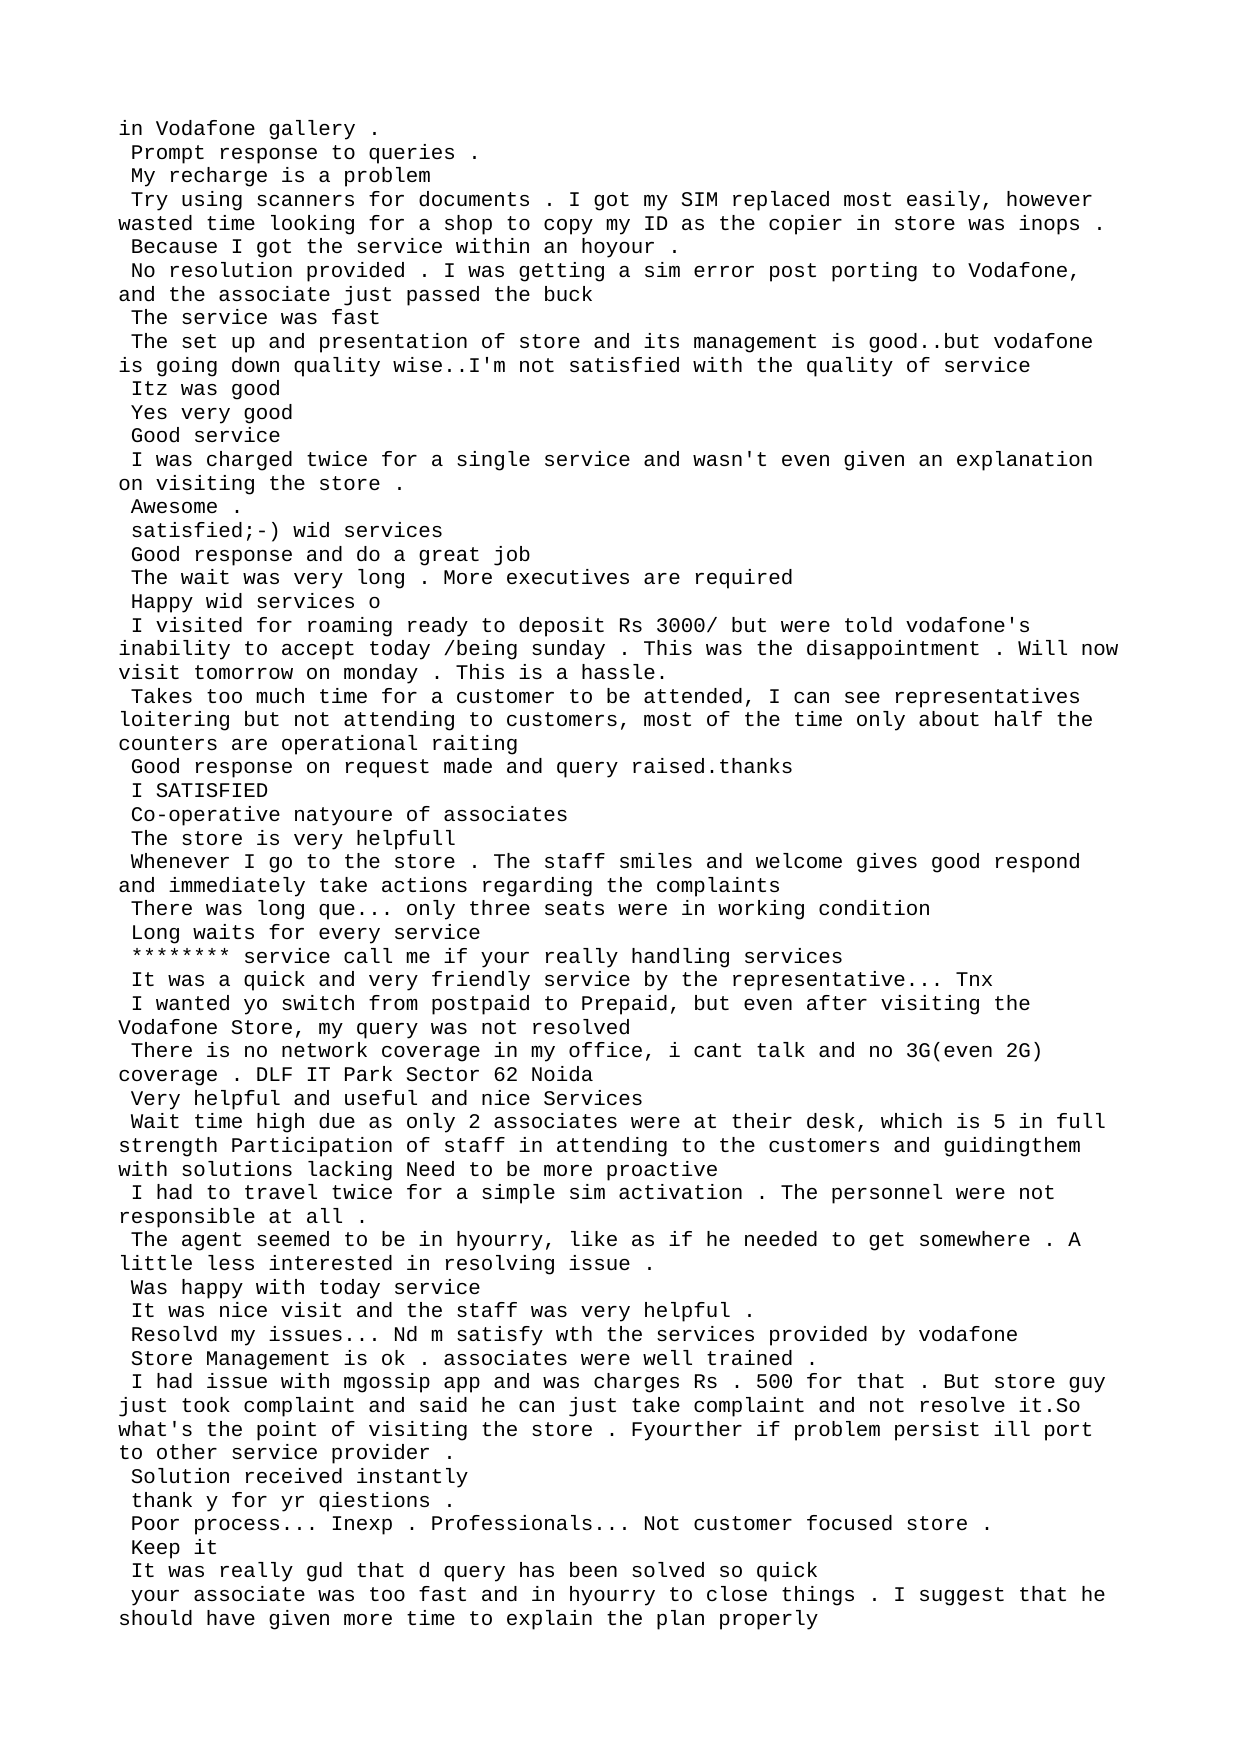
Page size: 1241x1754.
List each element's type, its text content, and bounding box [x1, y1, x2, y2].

text Because I got the service within an hoyour . [118, 236, 1122, 260]
text It was really gud that d query has been solved so quick [118, 1561, 1122, 1584]
text There was long que... only three seats were in working condition [118, 898, 1122, 922]
text I SATISFIED [118, 780, 1122, 804]
text I had to travel twice for a simple sim activation . The personnel were not responsible at all . [118, 1182, 1122, 1229]
text Prompt response to queries . [118, 142, 1122, 165]
text The agent seemed to be in hyourry, like as if he needed to get somewhere . A little less interested in resolving issue . [118, 1229, 1122, 1277]
text There is no network coverage in my office, i cant talk and no 3G(even 2G) coverage . DLF IT Park Sector 62 Noida [118, 1040, 1122, 1088]
text I had issue with mgossip app and was charges Rs . 500 for that . But store guy just took complaint and said he can just take complaint and not resolve it.So what's the point of visiting the store . Fyourther if problem persist ill port to other service provider . [118, 1371, 1122, 1466]
text Store Management is ok . associates were well trained . [118, 1348, 1122, 1371]
text Whenever I go to the store . The staff smiles and welcome gives good respond and immediately take actions regarding the complaints [118, 851, 1122, 898]
text I visited for roaming ready to deposit Rs 3000/ but were told vodafone's inability to accept today /being sunday . This was the disappointment . Will now visit tomorrow on monday . This is a hassle. [118, 615, 1122, 686]
text Yes very good [118, 402, 1122, 426]
text Very helpful and useful and nice Services [118, 1088, 1122, 1111]
text Itz was good [118, 378, 1122, 402]
text Resolvd my issues... Nd m satisfy wth the services provided by vodafone [118, 1324, 1122, 1348]
text Co-operative natyoure of associates [118, 804, 1122, 827]
text Wait time high due as only 2 associates were at their desk, which is 5 in full strength Participation of staff in attending to the customers and guidingthem with solutions lacking Need to be more proactive [118, 1111, 1122, 1182]
text ******** service call me if your really handling services [118, 946, 1122, 969]
text It was nice visit and the staff was very helpful . [118, 1300, 1122, 1324]
text Try using scanners for documents . I got my SIM replaced most easily, however wasted time looking for a shop to copy my ID as the copier in store was inops . [118, 189, 1122, 236]
text The store is very helpfull [118, 827, 1122, 851]
text No resolution provided . I was getting a sim error post porting to Vodafone, and the associate just passed the buck [118, 260, 1122, 307]
text Happy wid services o [118, 591, 1122, 615]
text Good response and do a great job [118, 544, 1122, 567]
text Long waits for every service [118, 922, 1122, 946]
text Solution received instantly [118, 1466, 1122, 1489]
text The service was fast [118, 307, 1122, 331]
text Good response on request made and query raised.thanks [118, 757, 1122, 780]
text I wanted yo switch from postpaid to Prepaid, but even after visiting the Vodafone Store, my query was not resolved [118, 993, 1122, 1040]
text Takes too much time for a customer to be attended, I can see representatives loitering but not attending to customers, most of the time only about half the counters are operational raiting [118, 686, 1122, 757]
text Was happy with today service [118, 1277, 1122, 1300]
text My recharge is a problem [118, 165, 1122, 189]
text I was charged twice for a single service and wasn't even given an explanation on visiting the store . [118, 449, 1122, 496]
text satisfied;-) wid services [118, 520, 1122, 544]
text Keep it [118, 1537, 1122, 1561]
text It was a quick and very friendly service by the representative... Tnx [118, 969, 1122, 993]
text The wait was very long . More executives are required [118, 567, 1122, 591]
text your associate was too fast and in hyourry to close things . I suggest that he should have given more time to explain the plan properly [118, 1584, 1122, 1631]
text Awesome . [118, 496, 1122, 520]
text in Vodafone gallery . [118, 118, 1122, 142]
text thank y for yr qiestions . [118, 1489, 1122, 1513]
text Poor process... Inexp . Professionals... Not customer focused store . [118, 1513, 1122, 1537]
text Good service [118, 426, 1122, 449]
text The set up and presentation of store and its management is good..but vodafone is going down quality wise..I'm not satisfied with the quality of service [118, 331, 1122, 378]
